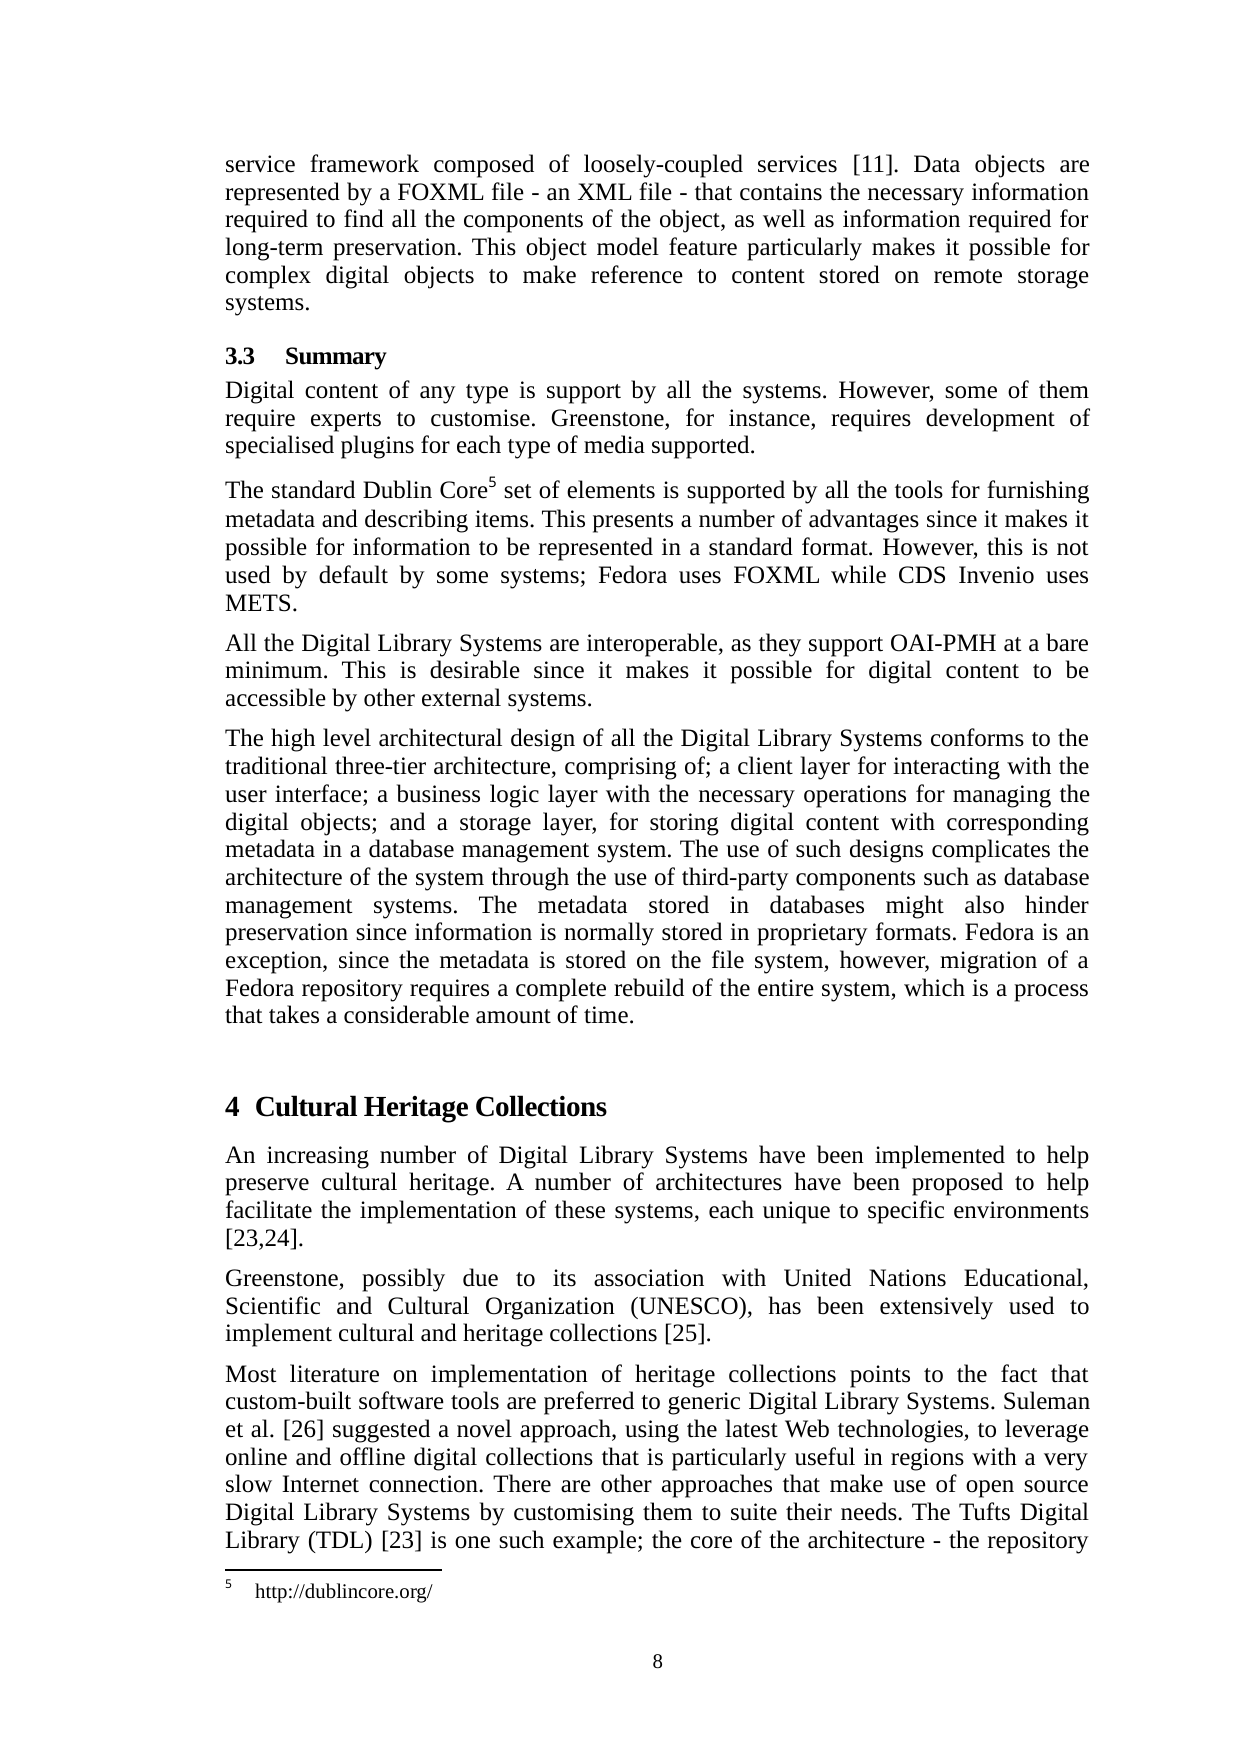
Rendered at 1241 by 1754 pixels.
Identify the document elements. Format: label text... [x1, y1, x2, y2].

text Greenstone, possibly due to its association with United Nations Educational, Scientific and Cultural Organization (UNESCO), has been extensively used to implement cultural and heritage collections [25]⁠. [225, 1264, 1090, 1347]
text service framework composed of loosely-coupled services [11]. Data objects are represented by a FOXML file - an XML file - that contains the necessary information required to find all the components of the object, as well as information required for long-term preservation. This object model feature particularly makes it possible for complex digital objects to make reference to content stored on remote storage systems. [225, 150, 1090, 316]
subtitle Cultural Heritage Collections [225, 1090, 1090, 1122]
text Digital content of any type is support by all the systems. However, some of them require experts to customise. Greenstone, for instance, requires development of specialised plugins for each type of media supported. [225, 376, 1090, 459]
text The high level architectural design of all the Digital Library Systems conforms to the traditional three-tier architecture, comprising of; a client layer for interacting with the user interface; a business logic layer with the necessary operations for managing the digital objects; and a storage layer, for storing digital content with corresponding metadata in a database management system. The use of such designs complicates the architecture of the system through the use of third-party components such as database management systems. The metadata stored in databases might also hinder preservation since information is normally stored in proprietary formats. Fedora is an exception, since the metadata is stored on the file system, however, migration of a Fedora repository requires a complete rebuild of the entire system, which is a process that takes a considerable amount of time. [225, 724, 1090, 1029]
text Most literature on implementation of heritage collections points to the fact that custom-built software tools are preferred to generic Digital Library Systems. Suleman et al. [26]⁠ suggested a novel approach, using the latest Web technologies, to leverage online and offline digital collections that is particularly useful in regions with a very slow Internet connection. There are other approaches that make use of open source Digital Library Systems by customising them to suite their needs. The Tufts Digital Library (TDL) [23]⁠ is one such example; the core of the architecture - the repository [225, 1360, 1090, 1554]
text An increasing number of Digital Library Systems have been implemented to help preserve cultural heritage. A number of architectures have been proposed to help facilitate the implementation of these systems, each unique to specific environments [23,24]⁠. [225, 1141, 1090, 1252]
subtitle Summary [225, 342, 1090, 369]
text All the Digital Library Systems are interoperable, as they support OAI-PMH at a bare minimum. This is desirable since it makes it possible for digital content to be accessible by other external systems. [225, 629, 1090, 712]
text http://dublincore.org/ [225, 1576, 1090, 1604]
text The standard Dublin Core set of elements is supported by all the tools for furnishing metadata and describing items. This presents a number of advantages since it makes it possible for information to be represented in a standard format. However, this is not used by default by some systems; Fedora uses FOXML while CDS Invenio uses METS. [225, 472, 1090, 616]
